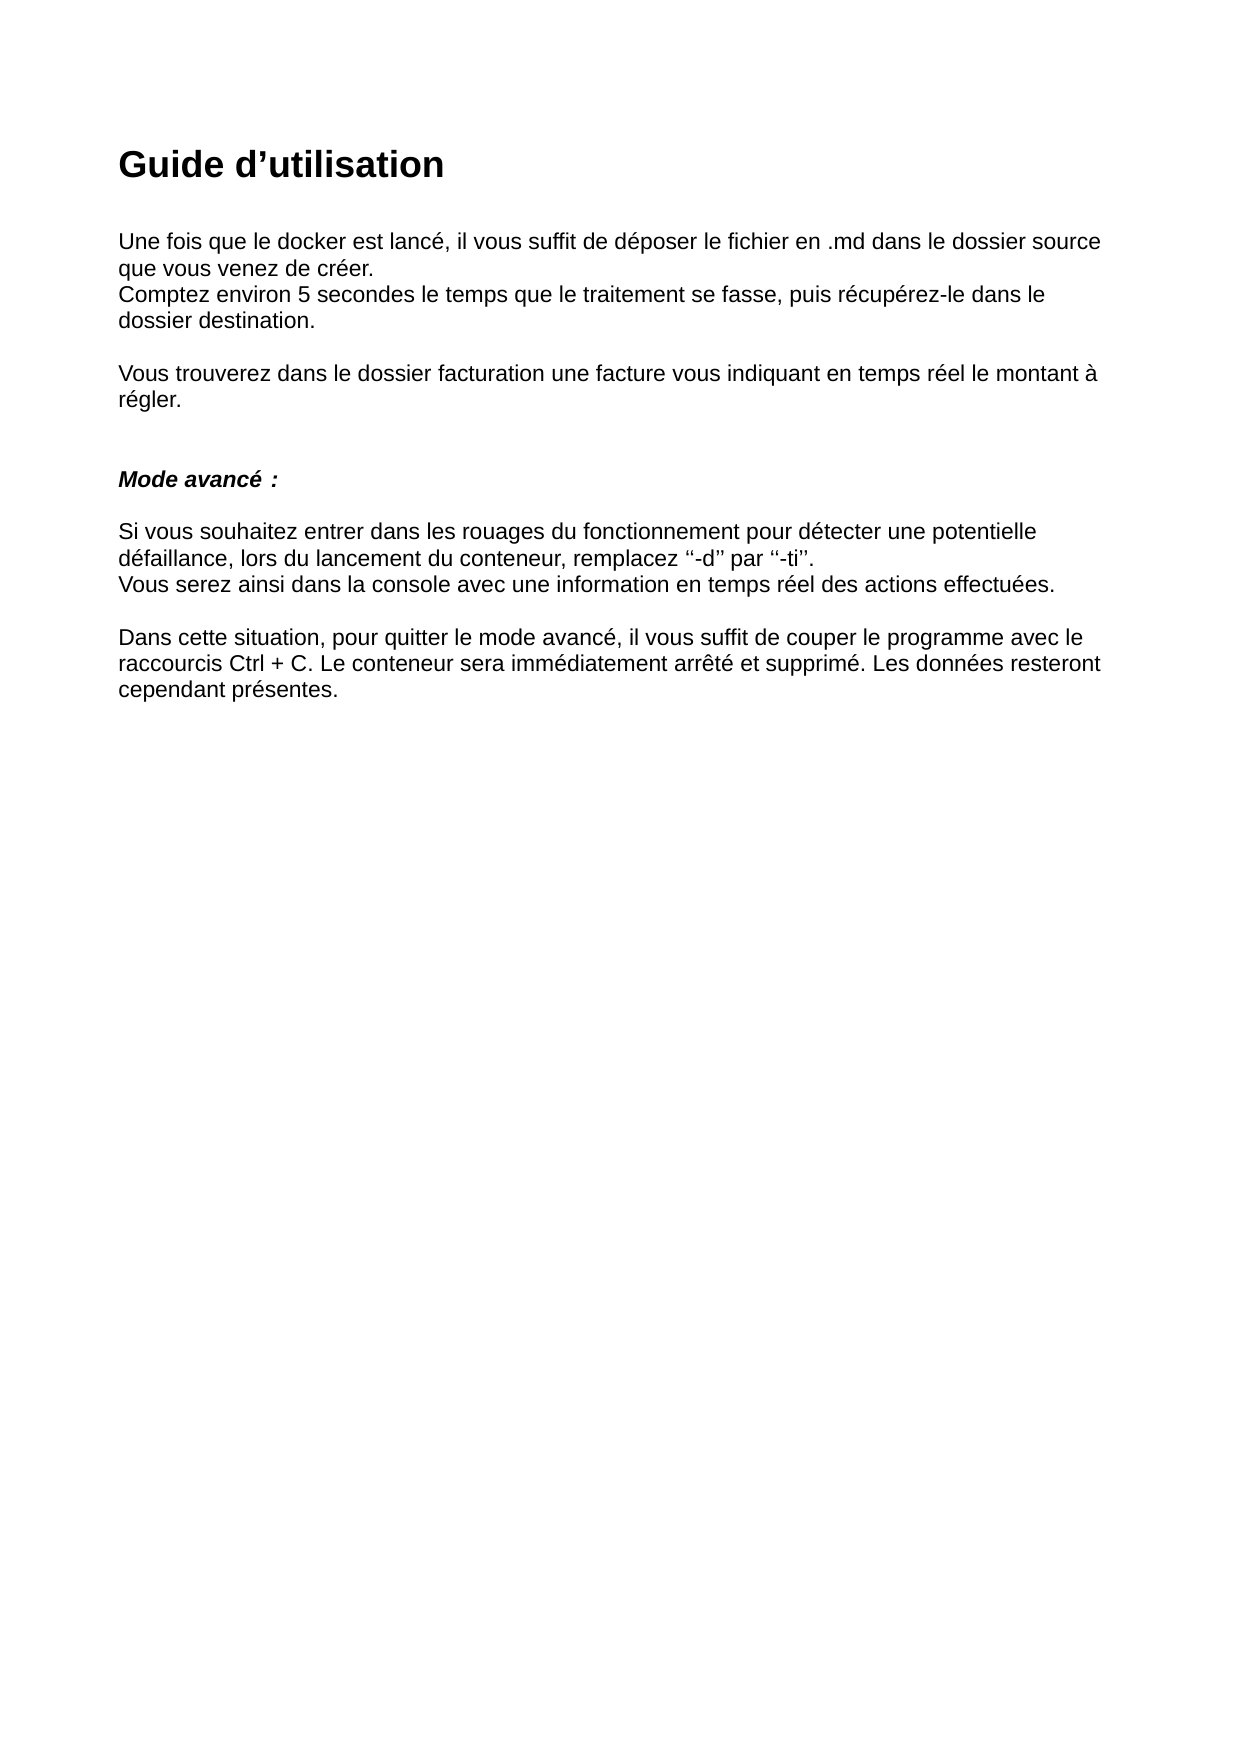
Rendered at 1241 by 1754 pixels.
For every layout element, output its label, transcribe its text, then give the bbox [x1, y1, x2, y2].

text Comptez environ 5 secondes le temps que le traitement se fasse, puis récupérez-le dans le dossier destination. [118, 281, 1122, 334]
text Guide d’utilisation [118, 142, 1122, 185]
text Une fois que le docker est lancé, il vous suffit de déposer le fichier en .md dans le dossier source que vous venez de créer. [118, 228, 1122, 281]
text Vous trouverez dans le dossier facturation une facture vous indiquant en temps réel le montant à régler. [118, 360, 1122, 413]
text Dans cette situation, pour quitter le mode avancé, il vous suffit de couper le programme avec le raccourcis Ctrl + C. Le conteneur sera immédiatement arrêté et supprimé. Les données resteront cependant présentes. [118, 624, 1122, 703]
text Mode avancé : [118, 466, 1122, 492]
text Si vous souhaitez entrer dans les rouages du fonctionnement pour détecter une potentielle défaillance, lors du lancement du conteneur, remplacez ‘‘-d’’ par ‘‘-ti’’. Vous serez ainsi dans la console avec une information en temps réel des actions effectuées. [118, 518, 1122, 597]
